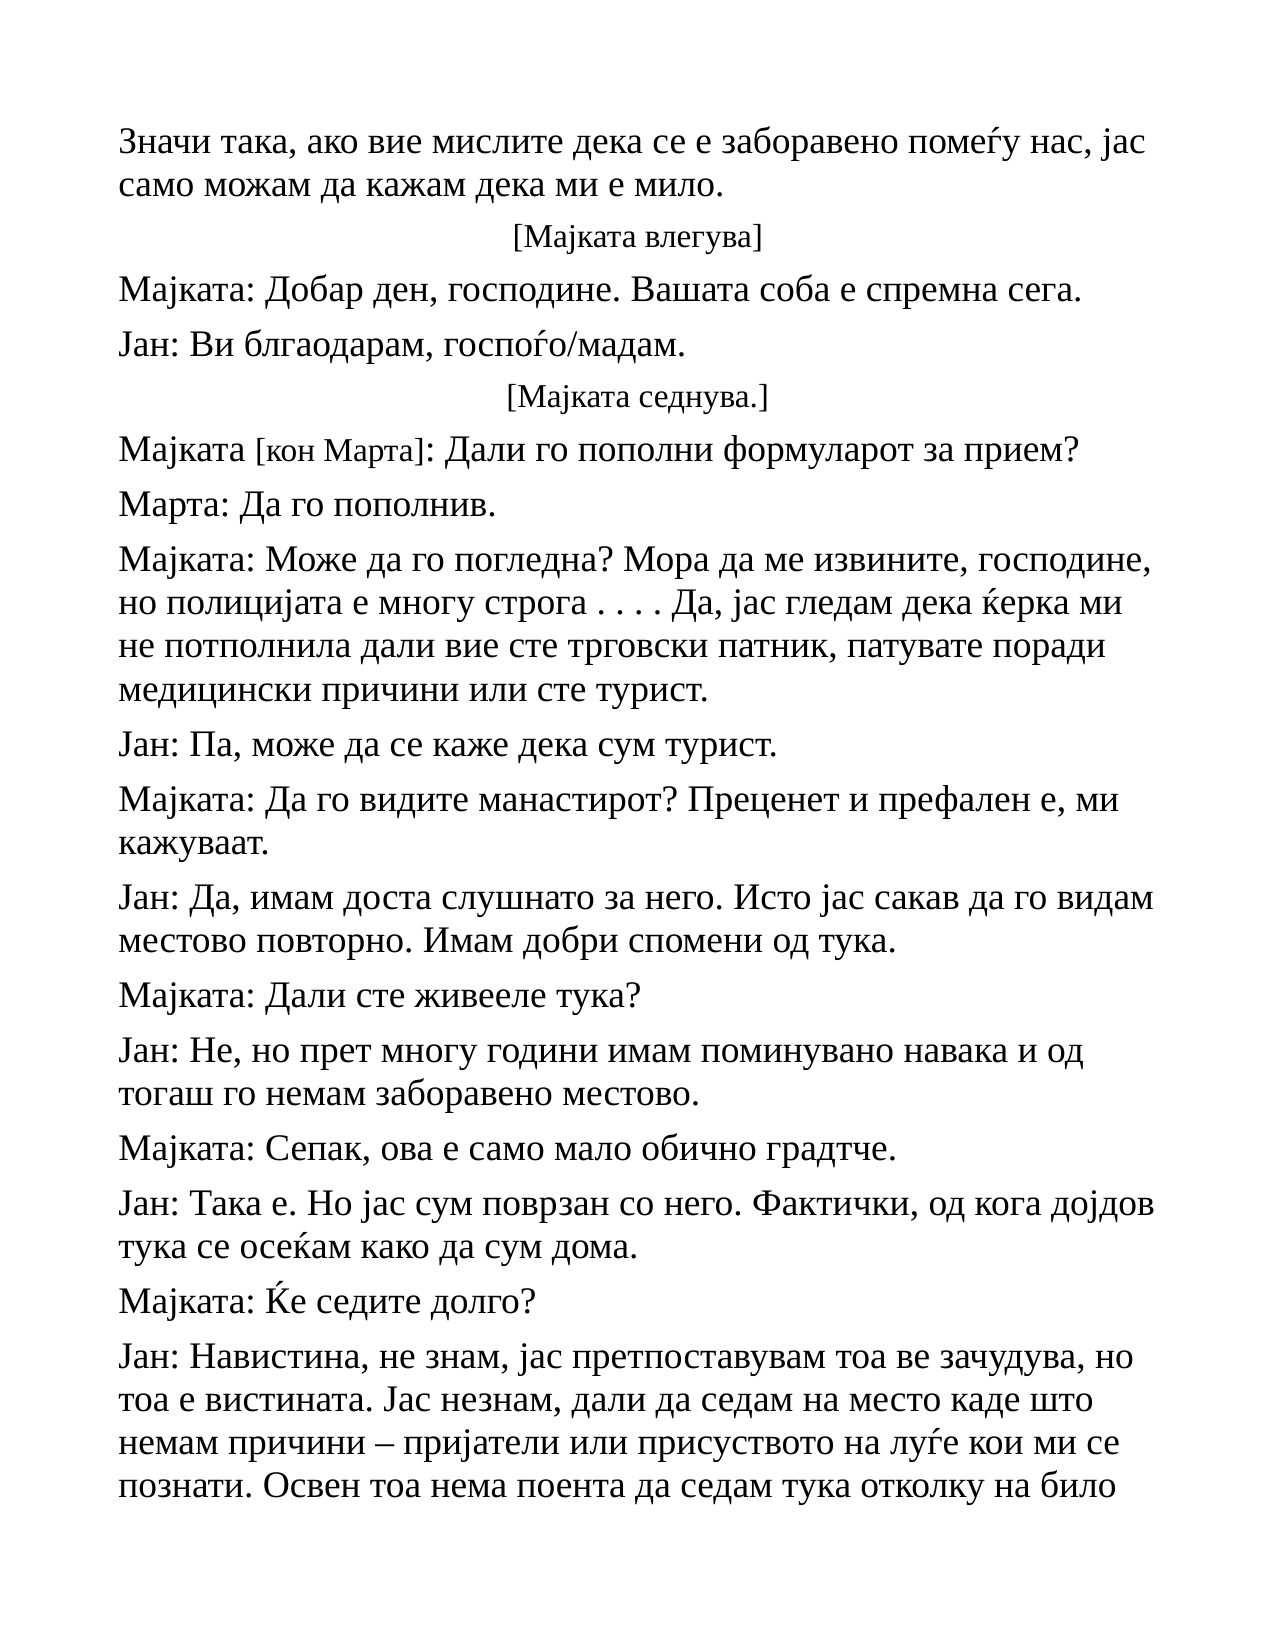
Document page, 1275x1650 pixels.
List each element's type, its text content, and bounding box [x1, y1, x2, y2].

text Мајката [кон Марта]: Дали го пополни формуларот за прием? [118, 427, 1157, 470]
text Значи така, ако вие мислите дека се е заборавено помеѓу нас, јас само можам да кажам дека ми е мило. [118, 118, 1157, 204]
text Мајката: Добар ден, господине. Вашата соба е спремна сега. [118, 266, 1157, 309]
text Мајката: Може да го погледна? Мора да ме извините, господине, но полицијата е многу строга . . . . Да, јас гледам дека ќерка ми не потполнила дали вие сте трговски патник, патувате поради медицински причини или сте турист. [118, 537, 1157, 709]
text Мајката: Ќе седите долго? [118, 1278, 1157, 1322]
text Јан: Па, може да се каже дека сум турист. [118, 721, 1157, 764]
text [Мајката седнува.] [118, 376, 1157, 415]
text Јан: Не, но прет многу години имам поминувано навака и од тогаш го немам заборавено местово. [118, 1027, 1157, 1113]
text Јан: Да, имам доста слушнато за него. Исто јас сакав да го видам местово повторно. Имам добри спомени од тука. [118, 874, 1157, 960]
text [Мајката влегува] [118, 216, 1157, 254]
text Јан: Така е. Но јас сум поврзан со него. Фактички, од кога дојдов тука се осеќам како да сум дома. [118, 1180, 1157, 1267]
text Јан: Ви блгаодарам, госпоѓо/мадам. [118, 321, 1157, 364]
text Мајката: Да го видите манастирот? Преценет и префален е, ми кажуваат. [118, 776, 1157, 862]
text Мајката: Дали сте живееле тука? [118, 972, 1157, 1015]
text Марта: Да го пополнив. [118, 482, 1157, 525]
text Мајката: Сепак, ова е само мало обично градтче. [118, 1125, 1157, 1168]
text Јан: Навистина, не знам, јас претпоставувам тоа ве зачудува, но тоа е вистината. Јас незнам, дали да седам на место каде што немам причини – пријатели или присуството на луѓе кои ми се познати. Освен тоа нема поента да седам тука отколку на било [118, 1333, 1157, 1506]
